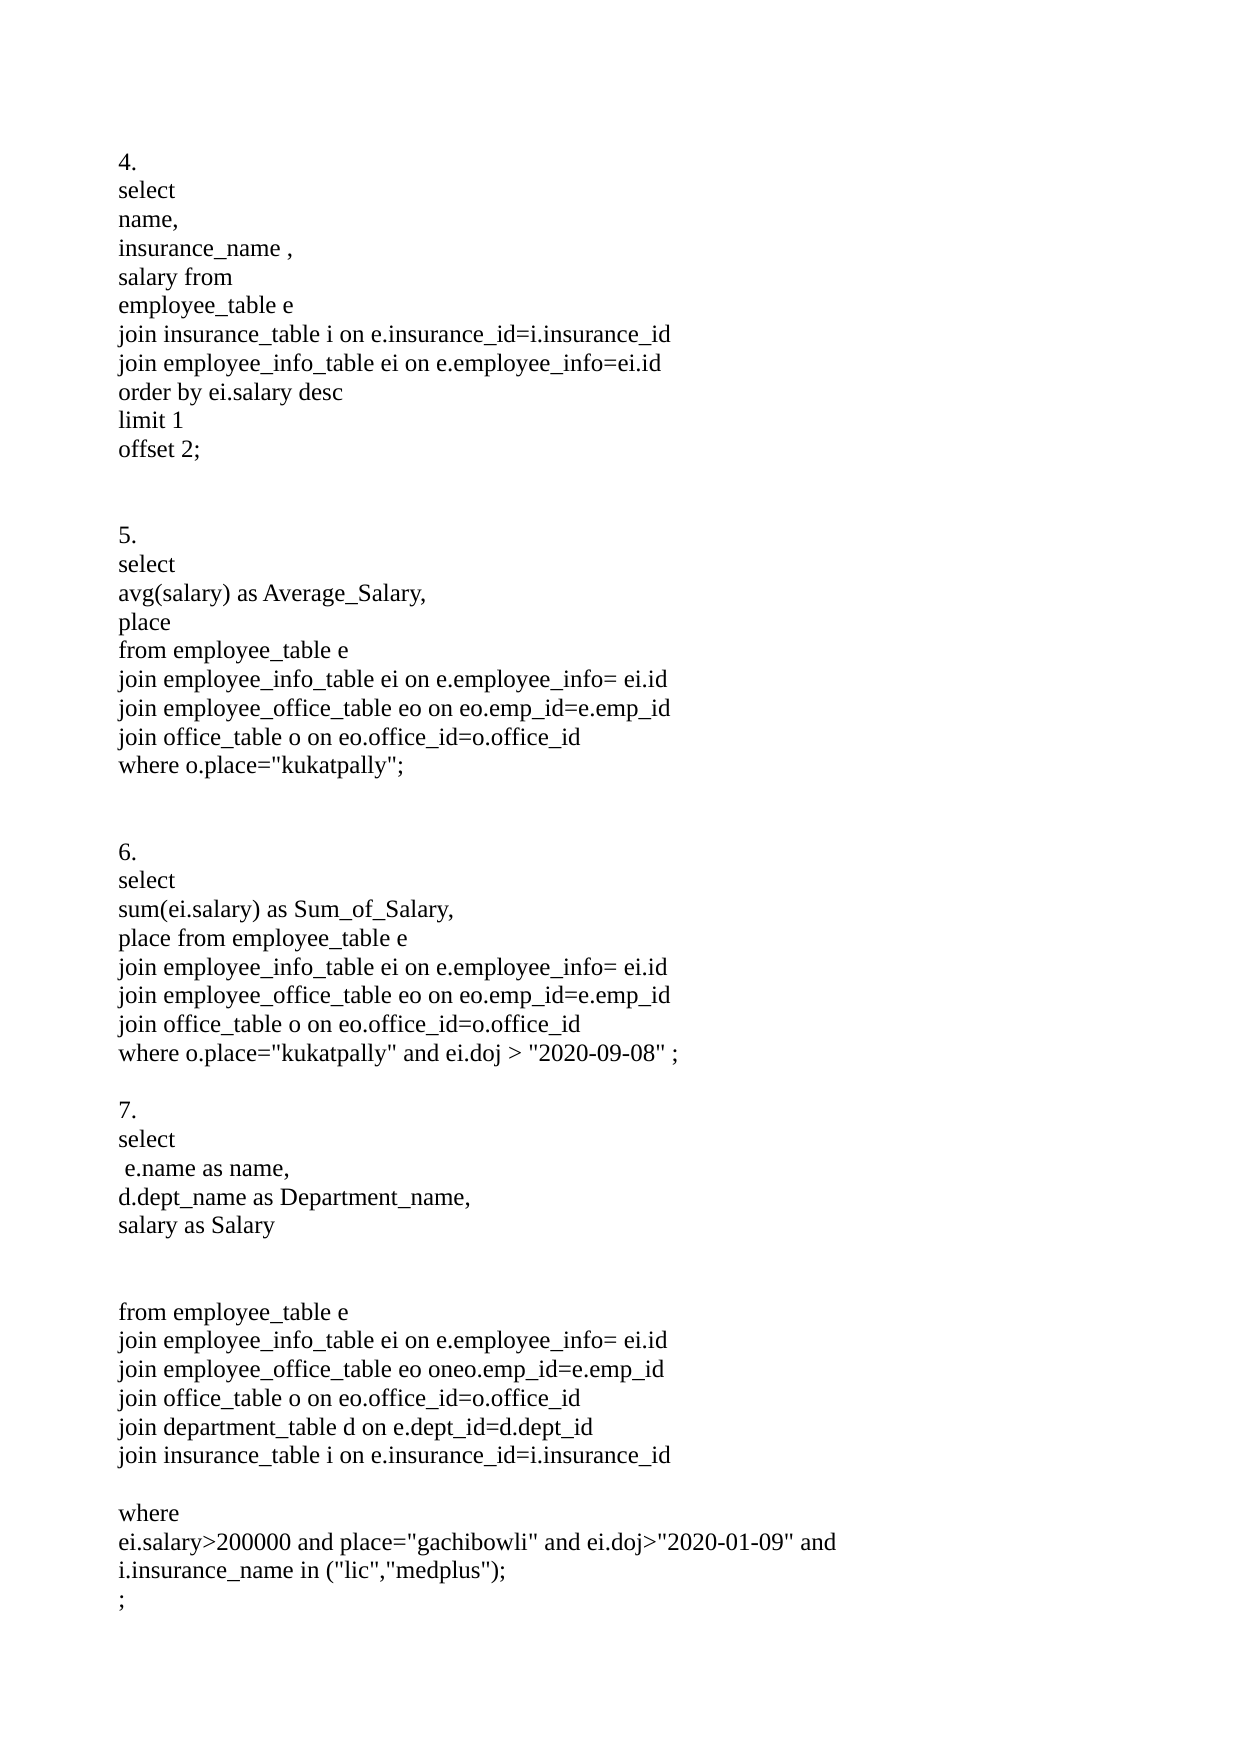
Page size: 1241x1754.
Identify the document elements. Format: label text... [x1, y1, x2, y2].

text join employee_info_table ei on e.employee_info= ei.id [118, 1326, 1122, 1354]
text insurance_name , [118, 233, 1122, 262]
text join office_table o on eo.office_id=o.office_id [118, 722, 1122, 751]
text join office_table o on eo.office_id=o.office_id [118, 1009, 1122, 1038]
text salary as Salary [118, 1211, 1122, 1239]
text place from employee_table e [118, 923, 1122, 952]
text employee_table e [118, 291, 1122, 319]
text name, [118, 204, 1122, 233]
text from employee_table e [118, 1297, 1122, 1326]
text sum(ei.salary) as Sum_of_Salary, [118, 894, 1122, 923]
text select [118, 549, 1122, 578]
text join insurance_table i on e.insurance_id=i.insurance_id [118, 1441, 1122, 1469]
text from employee_table e [118, 636, 1122, 664]
text 6. [118, 837, 1122, 866]
text where o.place="kukatpally"; [118, 751, 1122, 779]
text select [118, 866, 1122, 894]
text i.insurance_name in ("lic","medplus"); [118, 1556, 1122, 1584]
text join employee_info_table ei on e.employee_info= ei.id [118, 952, 1122, 981]
text join employee_office_table eo on eo.emp_id=e.emp_id [118, 981, 1122, 1009]
text join insurance_table i on e.insurance_id=i.insurance_id [118, 319, 1122, 348]
text select [118, 1124, 1122, 1153]
text 7. [118, 1096, 1122, 1124]
text limit 1 [118, 406, 1122, 434]
text place [118, 607, 1122, 636]
text join employee_office_table eo on eo.emp_id=e.emp_id [118, 693, 1122, 722]
text order by ei.salary desc [118, 377, 1122, 406]
text 4. [118, 147, 1122, 176]
text offset 2; [118, 434, 1122, 463]
text join employee_office_table eo oneo.emp_id=e.emp_id [118, 1354, 1122, 1383]
text ; [118, 1584, 1122, 1613]
text join employee_info_table ei on e.employee_info=ei.id [118, 348, 1122, 377]
text join employee_info_table ei on e.employee_info= ei.id [118, 664, 1122, 693]
text where [118, 1498, 1122, 1527]
text where o.place="kukatpally" and ei.doj > "2020-09-08" ; [118, 1038, 1122, 1067]
text 5. [118, 521, 1122, 549]
text e.name as name, [118, 1153, 1122, 1182]
text avg(salary) as Average_Salary, [118, 578, 1122, 607]
text d.dept_name as Department_name, [118, 1182, 1122, 1211]
text select [118, 176, 1122, 204]
text join department_table d on e.dept_id=d.dept_id [118, 1412, 1122, 1441]
text join office_table o on eo.office_id=o.office_id [118, 1383, 1122, 1412]
text salary from [118, 262, 1122, 291]
text ei.salary>200000 and place="gachibowli" and ei.doj>"2020-01-09" and [118, 1527, 1122, 1556]
